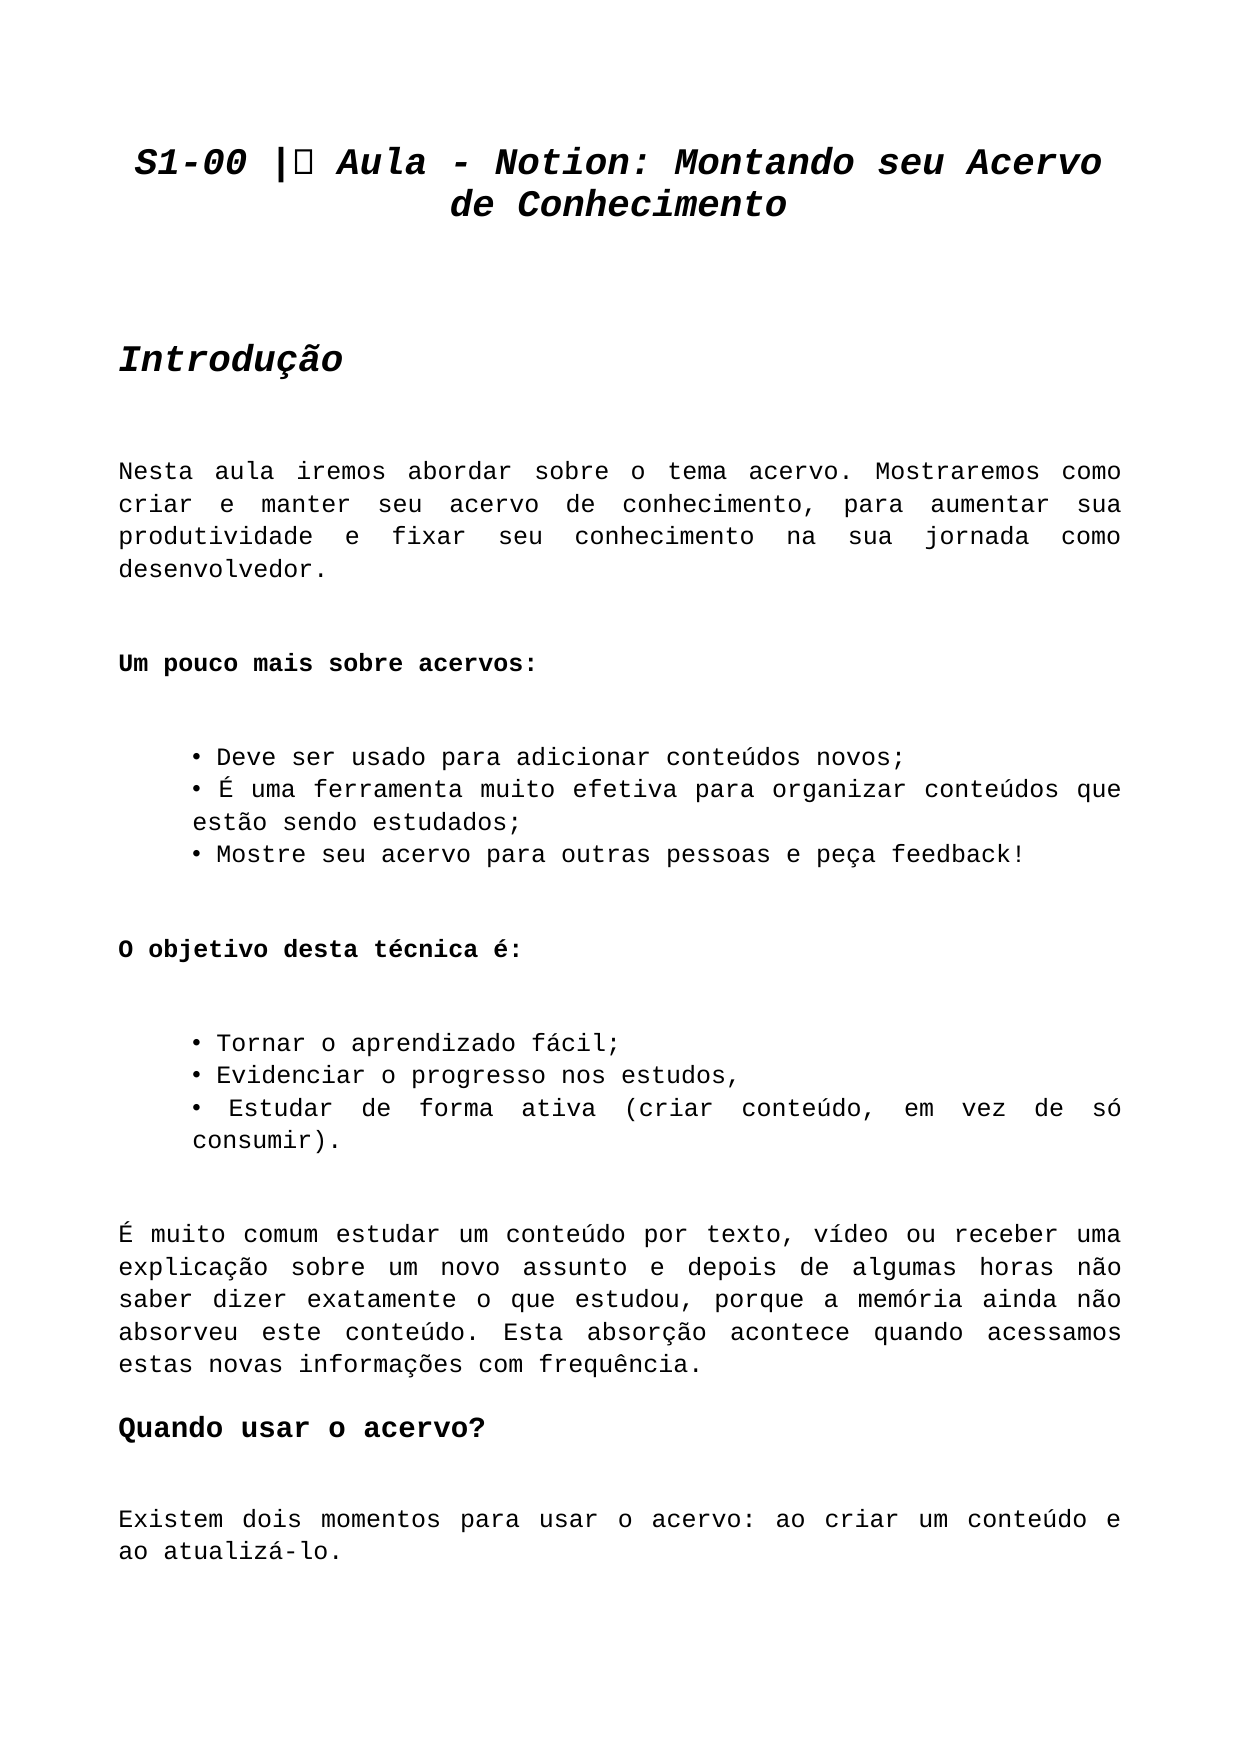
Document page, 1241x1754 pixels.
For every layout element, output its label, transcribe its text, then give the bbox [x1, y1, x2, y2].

subtitle Introdução [118, 340, 1122, 383]
list É uma ferramenta muito efetiva para organizar conteúdos que estão sendo estudados; [118, 777, 1122, 838]
list Estudar de forma ativa (criar conteúdo, em vez de só consumir). [118, 1095, 1122, 1156]
text Existem dois momentos para usar o acervo: ao criar um conteúdo e ao atualizá-lo. [118, 1506, 1122, 1567]
list Deve ser usado para adicionar conteúdos novos; [118, 744, 1122, 773]
text Nesta aula iremos abordar sobre o tema acervo. Mostraremos como criar e manter seu acervo de conhecimento, para aumentar sua produtividade e fixar seu conhecimento na sua jornada como desenvolvedor. [118, 459, 1122, 584]
text O objetivo desta técnica é: [118, 936, 1122, 964]
list Mostre seu acervo para outras pessoas e peça feedback! [118, 842, 1122, 870]
list Tornar o aprendizado fácil; [118, 1030, 1122, 1059]
list Evidenciar o progresso nos estudos, [118, 1063, 1122, 1091]
subtitle S1-00 |📘 Aula - Notion: Montando seu Acervo de Conhecimento [118, 143, 1122, 228]
text É muito comum estudar um conteúdo por texto, vídeo ou receber uma explicação sobre um novo assunto e depois de algumas horas não saber dizer exatamente o que estudou, porque a memória ainda não absorveu este conteúdo. Esta absorção acontece quando acessamos estas novas informações com frequência. [118, 1222, 1122, 1380]
text Um pouco mais sobre acervos: [118, 650, 1122, 679]
subtitle Quando usar o acervo? [118, 1414, 1122, 1447]
